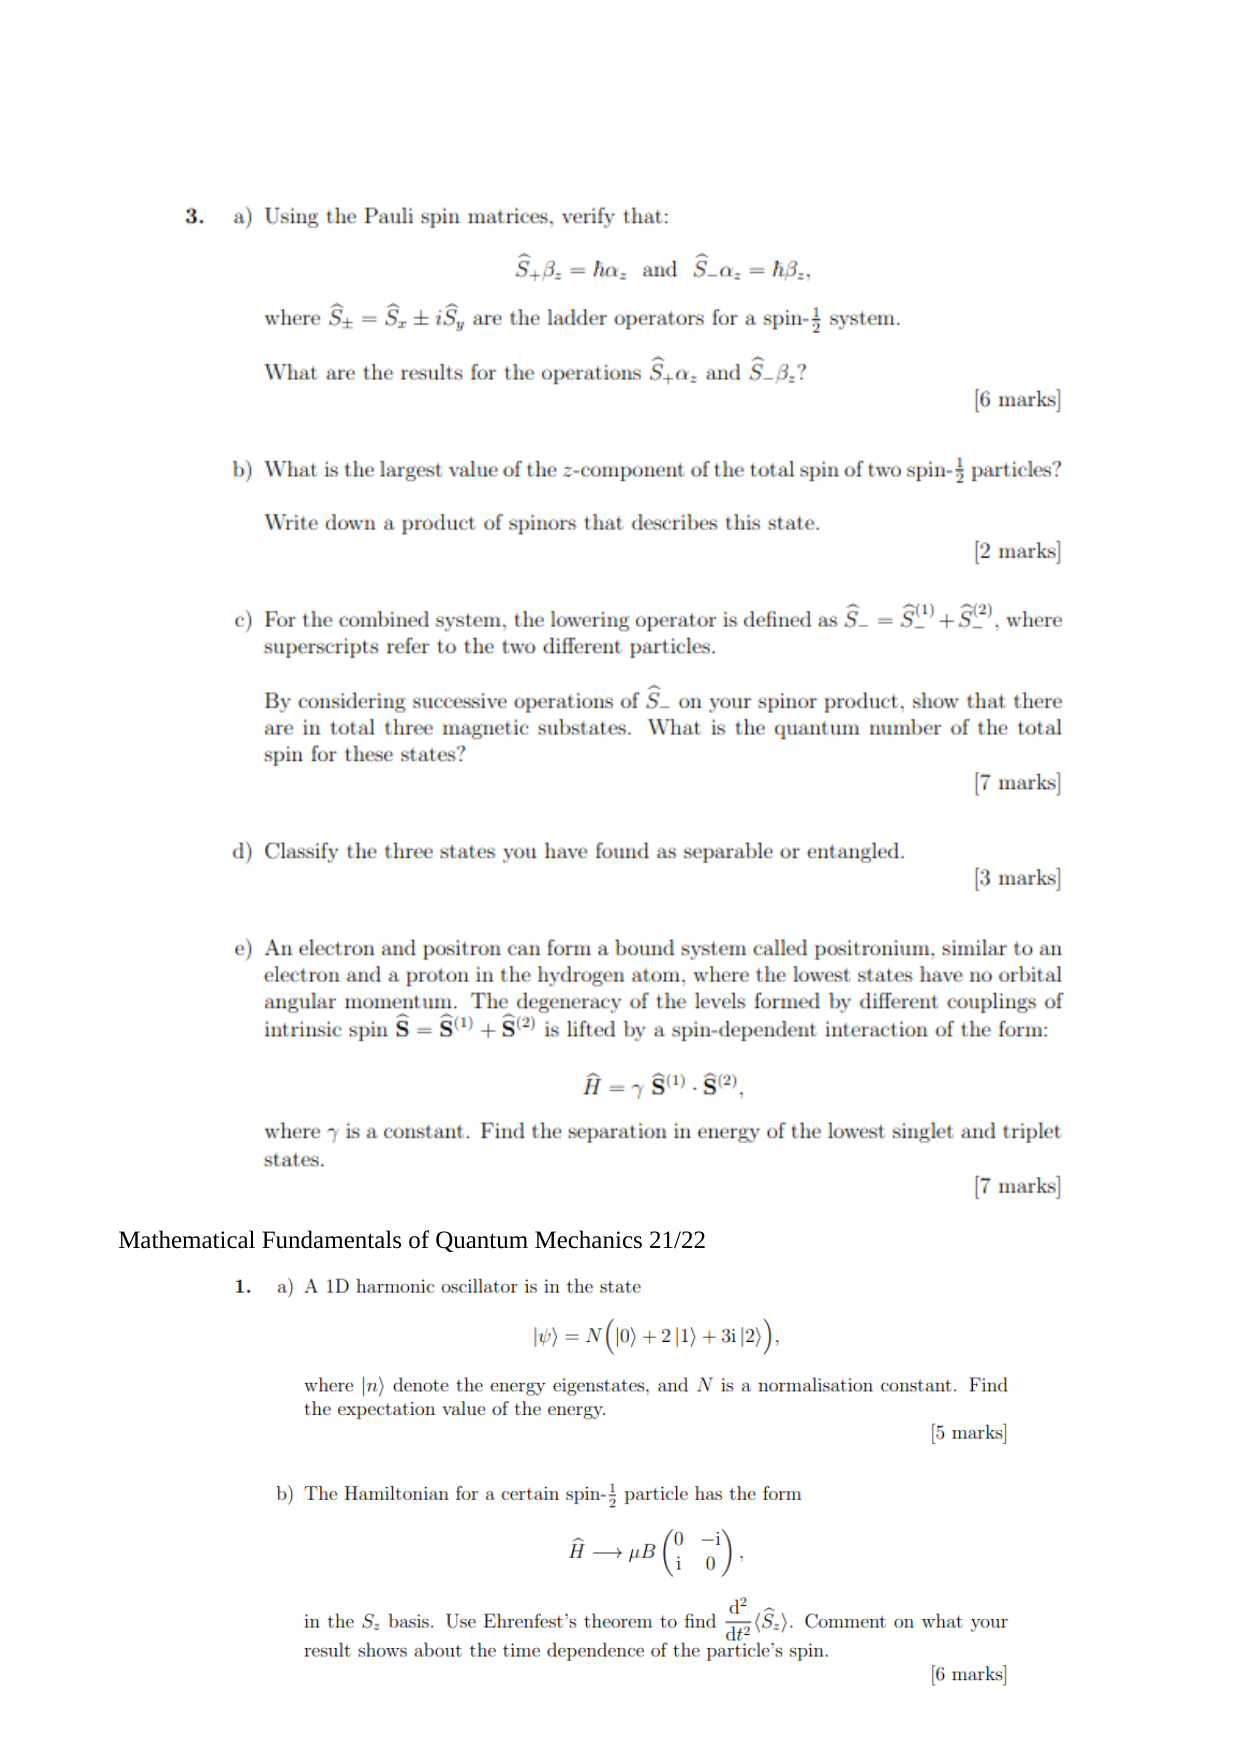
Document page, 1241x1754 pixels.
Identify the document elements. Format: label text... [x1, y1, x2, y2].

picture [215, 1268, 1047, 1706]
picture [156, 175, 1084, 1226]
text Mathematical Fundamentals of Quantum Mechanics 21/22 [118, 176, 1122, 1254]
